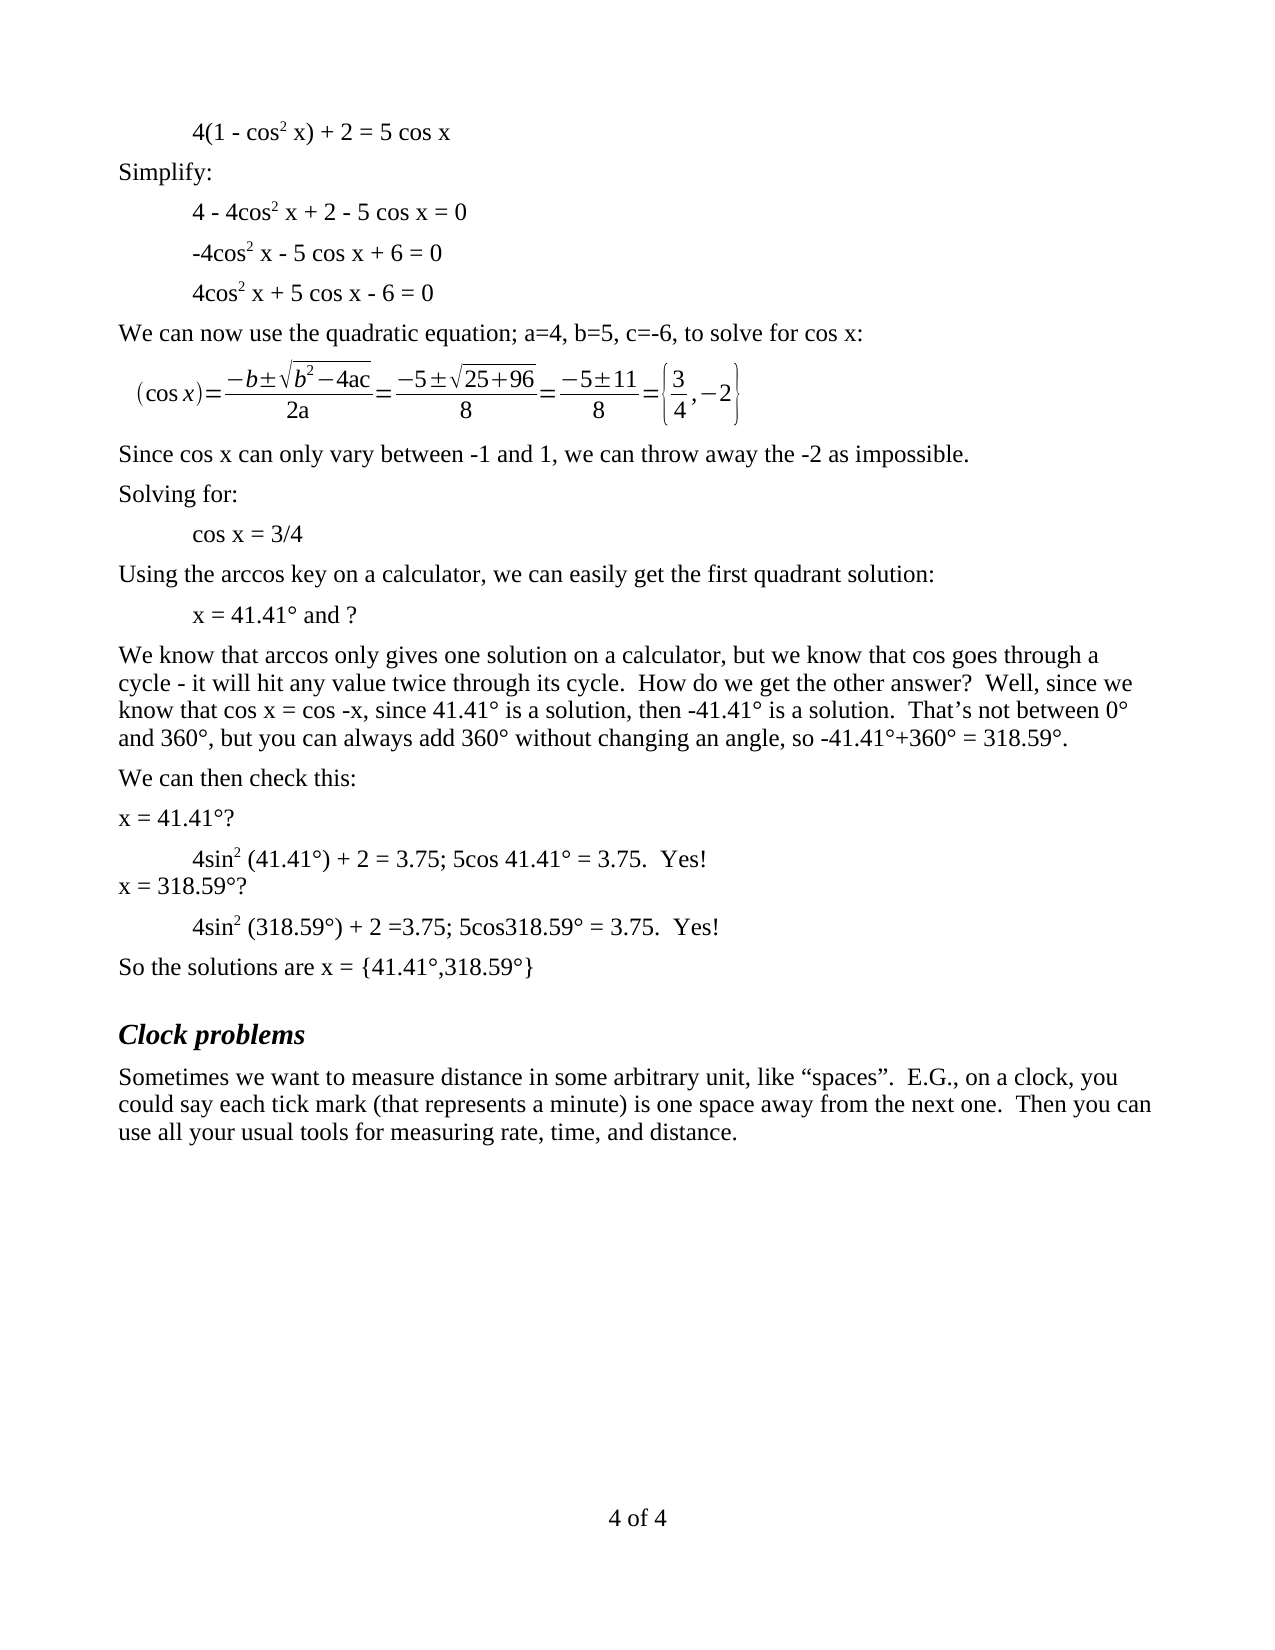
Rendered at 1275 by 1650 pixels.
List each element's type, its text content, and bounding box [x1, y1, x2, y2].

subtitle Clock problems [118, 1018, 1157, 1050]
text x = 41.41° and ? [118, 601, 1157, 628]
text We can now use the quadratic equation; a=4, b=5, c=-6, to solve for cos x: [118, 319, 1157, 347]
text -4cos2 x - 5 cos x + 6 = 0 [118, 239, 1157, 266]
text 4(1 - cos2 x) + 2 = 5 cos x [118, 118, 1157, 146]
text 4cos2 x + 5 cos x - 6 = 0 [118, 279, 1157, 307]
text Using the arccos key on a calculator, we can easily get the first quadrant solution: [118, 561, 1157, 588]
text x = 41.41°? [118, 804, 1157, 832]
text cos x = 3/4 [118, 520, 1157, 548]
text 4 - 4cos2 x + 2 - 5 cos x = 0 [118, 198, 1157, 226]
text We know that arccos only gives one solution on a calculator, but we know that cos goes through a cycle - it will hit any value twice through its cycle. How do we get the other answer? Well, since we know that cos x = cos -x, since 41.41° is a solution, then -41.41° is a solution. That’s not between 0° and 360°, but you can always add 360° without changing an angle, so -41.41°+360° = 318.59°. [118, 641, 1157, 752]
text Solving for: [118, 480, 1157, 508]
text 4sin2 (41.41°) + 2 = 3.75; 5cos 41.41° = 3.75. Yes! [118, 845, 1157, 872]
text Sometimes we want to measure distance in some arbitrary unit, like “spaces”. E.G., on a clock, you could say each tick mark (that represents a minute) is one space away from the next one. Then you can use all your usual tools for measuring rate, time, and distance. [118, 1063, 1157, 1146]
text We can then check this: [118, 764, 1157, 792]
text Simplify: [118, 158, 1157, 186]
text x = 318.59°? [118, 872, 1157, 900]
text 4sin2 (318.59°) + 2 =3.75; 5cos318.59° = 3.75. Yes! [118, 913, 1157, 940]
text So the solutions are x = {41.41°,318.59°} [118, 953, 1157, 981]
text Since cos x can only vary between -1 and 1, we can throw away the -2 as impossible. [118, 440, 1157, 468]
